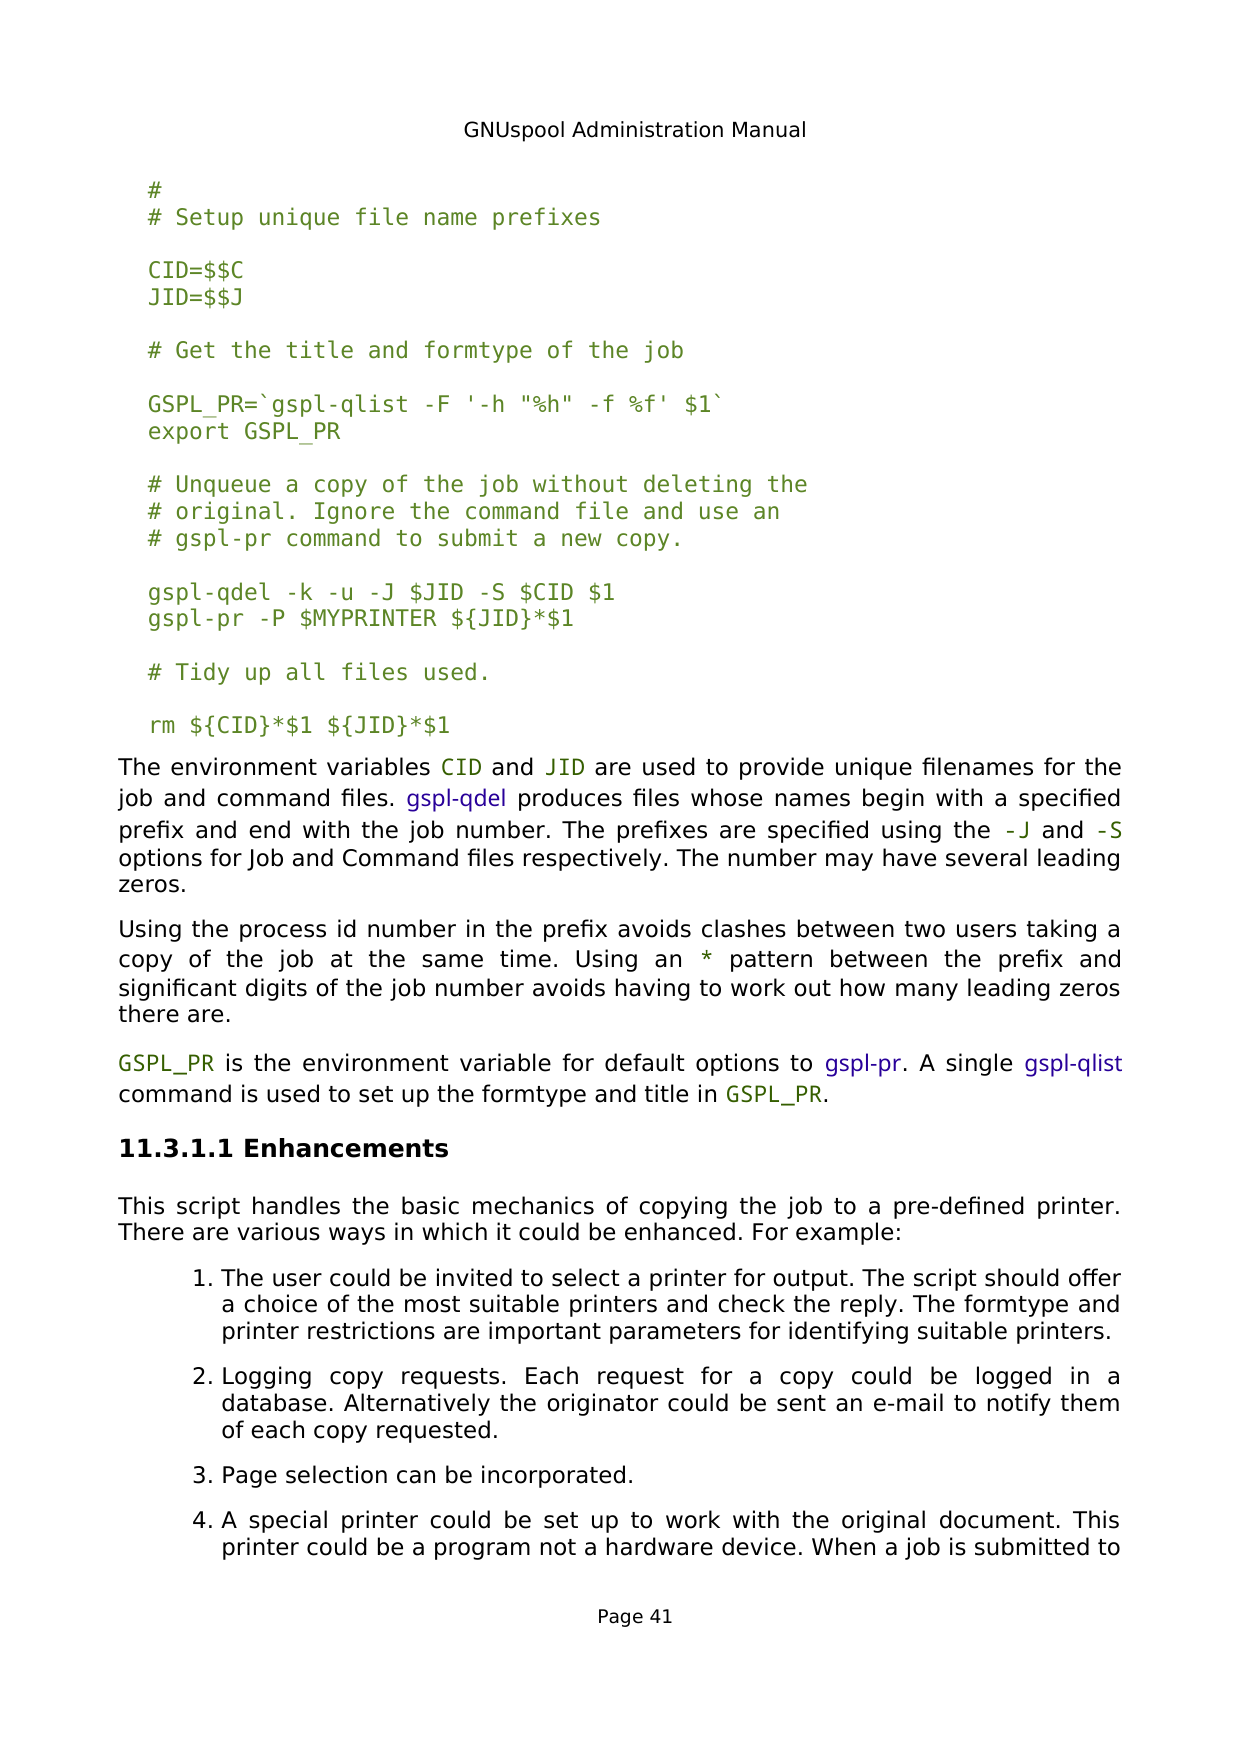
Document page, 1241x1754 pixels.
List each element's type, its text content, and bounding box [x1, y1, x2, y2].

list A special printer could be set up to work with the original document. This printer could be a program not a hardware device. When a job is submitted to [192, 1507, 1123, 1561]
subtitle Enhancements [118, 1134, 1123, 1163]
text GSPL_PR is the environment variable for default options to gspl-pr. A single gspl-qlist command is used to set up the formtype and title in GSPL_PR. [118, 1047, 1123, 1109]
text # # Setup unique file name prefixes CID=$$C JID=$$J # Get the title and formtype of the job GSPL_PR=`gspl-qlist -F '-h "%h" -f %f' $1` export GSPL_PR # Unqueue a copy of the job without deleting the # original. Ignore the command file and use an # gspl-pr command to submit a new copy. gspl-qdel -k -u -J $JID -S $CID $1 gspl-pr -P $MYPRINTER ${JID}*$1 # Tidy up all files used. rm ${CID}*$1 ${JID}*$1 [148, 177, 1123, 739]
list The user could be invited to select a printer for output. The script should offer a choice of the most suitable printers and check the reply. The formtype and printer restrictions are important parameters for identifying suitable printers. [192, 1265, 1123, 1345]
text The environment variables CID and JID are used to provide unique filenames for the job and command files. gspl-qdel produces files whose names begin with a specified prefix and end with the job number. The prefixes are specified using the -J and -S options for Job and Command files respectively. The number may have several leading zeros. [118, 751, 1123, 898]
text Using the process id number in the prefix avoids clashes between two users taking a copy of the job at the same time. Using an * pattern between the prefix and significant digits of the job number avoids having to work out how many leading zeros there are. [118, 917, 1123, 1028]
list Page selection can be incorporated. [192, 1462, 1123, 1489]
text This script handles the basic mechanics of copying the job to a pre-defined printer. There are various ways in which it could be enhanced. For example: [118, 1193, 1123, 1246]
list Logging copy requests. Each request for a copy could be logged in a database. Alternatively the originator could be sent an e-mail to notify them of each copy requested. [192, 1363, 1123, 1444]
